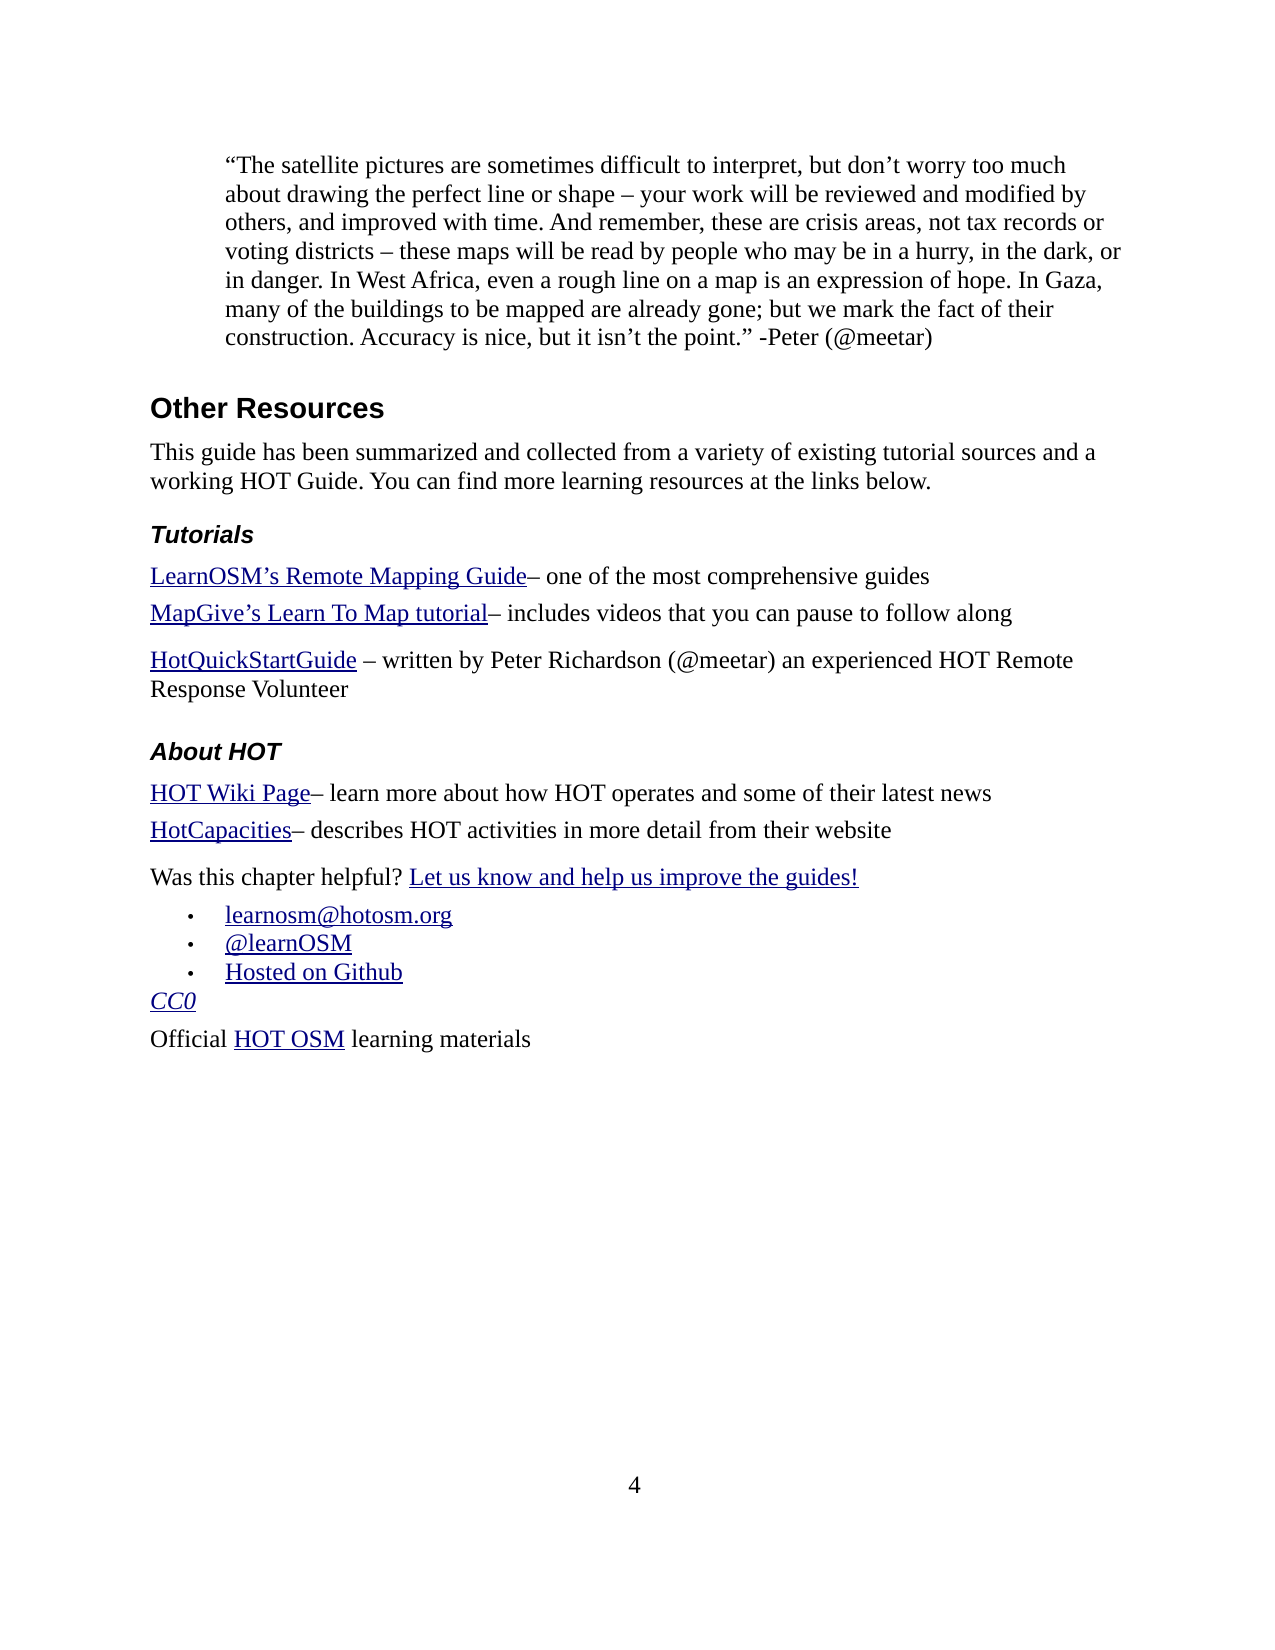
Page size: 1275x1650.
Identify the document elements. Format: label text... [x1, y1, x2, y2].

subtitle Tutorials [150, 520, 1125, 548]
text This guide has been summarized and collected from a variety of existing tutorial sources and a working HOT Guide. You can find more learning resources at the links below. [150, 437, 1125, 495]
subtitle About HOT [150, 737, 1125, 765]
text Official HOT OSM learning materials [150, 1024, 1125, 1052]
list learnosm@hotosm.org [187, 900, 1125, 928]
text “The satellite pictures are sometimes difficult to interpret, but don’t worry too much about drawing the perfect line or shape – your work will be reviewed and modified by others, and improved with time. And remember, these are crisis areas, not tax records or voting districts – these maps will be read by people who may be in a hurry, in the dark, or in danger. In West Africa, even a rough line on a map is an expression of hope. In Gaza, many of the buildings to be mapped are already gone; but we mark the fact of their construction. Accuracy is nice, but it isn’t the point.” -Peter (@meetar) [225, 150, 1125, 351]
text HotQuickStartGuide – written by Peter Richardson (@meetar) an experienced HOT Remote Response Volunteer [150, 645, 1125, 703]
list Hosted on Github [187, 957, 1125, 986]
subtitle Other Resources [150, 391, 1125, 425]
text CC0 [150, 986, 1125, 1015]
text LearnOSM’s Remote Mapping Guide– one of the most comprehensive guides [150, 561, 1125, 589]
list @learnOSM [187, 928, 1125, 957]
text MapGive’s Learn To Map tutorial– includes videos that you can pause to follow along [150, 598, 1125, 627]
text Was this chapter helpful? Let us know and help us improve the guides! [150, 862, 1125, 891]
text HOT Wiki Page– learn more about how HOT operates and some of their latest news [150, 778, 1125, 806]
text HotCapacities– describes HOT activities in more detail from their website [150, 815, 1125, 844]
